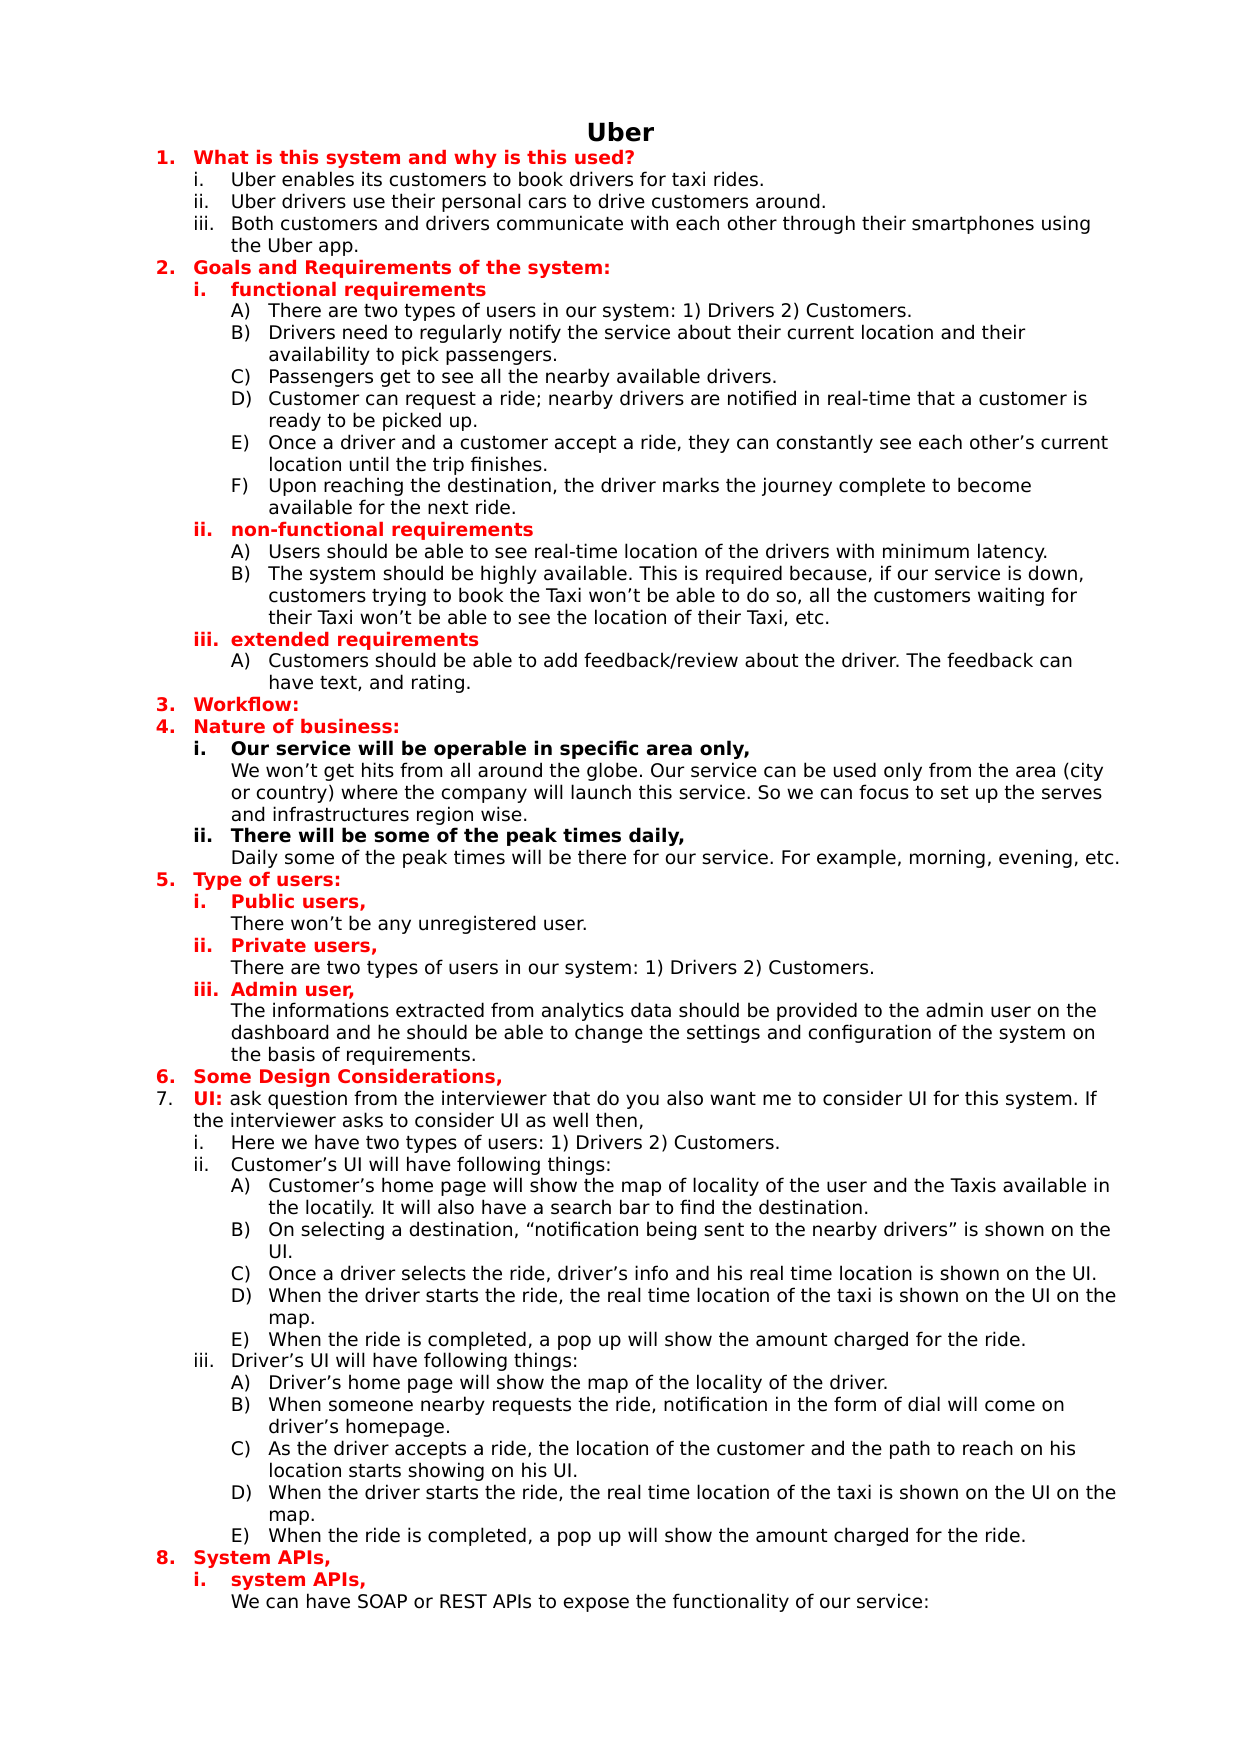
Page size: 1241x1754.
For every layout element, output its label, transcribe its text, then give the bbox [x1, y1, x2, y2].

list The system should be highly available. This is required because, if our service is down, customers trying to book the Taxi won’t be able to do so, all the customers waiting for their Taxi won’t be able to see the location of their Taxi, etc. [231, 563, 1122, 628]
list On selecting a destination, “notification being sent to the nearby drivers” is shown on the UI. [231, 1219, 1122, 1263]
list There are two types of users in our system: 1) Drivers 2) Customers. [231, 300, 1122, 322]
list We won’t get hits from all around the globe. Our service can be used only from the area (city or country) where the company will launch this service. So we can focus to set up the serves and infrastructures region wise. [193, 760, 1122, 825]
list System APIs, [156, 1547, 1122, 1569]
list Here we have two types of users: 1) Drivers 2) Customers. [193, 1132, 1122, 1153]
list Both customers and drivers communicate with each other through their smartphones using the Uber app. [193, 213, 1122, 257]
list Once a driver selects the ride, driver’s info and his real time location is shown on the UI. [231, 1263, 1122, 1285]
list Our service will be operable in specific area only, [193, 738, 1122, 760]
list Daily some of the peak times will be there for our service. For example, morning, evening, etc. [193, 847, 1122, 869]
list Driver’s home page will show the map of the locality of the driver. [231, 1372, 1122, 1394]
list non-functional requirements [193, 519, 1122, 541]
list We can have SOAP or REST APIs to expose the functionality of our service: [193, 1591, 1122, 1613]
list When the ride is completed, a pop up will show the amount charged for the ride. [231, 1328, 1122, 1350]
list Customer’s home page will show the map of locality of the user and the Taxis available in the locatily. It will also have a search bar to find the destination. [231, 1175, 1122, 1219]
list Type of users: [156, 869, 1122, 891]
list When the driver starts the ride, the real time location of the taxi is shown on the UI on the map. [231, 1285, 1122, 1328]
list As the driver accepts a ride, the location of the customer and the path to reach on his location starts showing on his UI. [231, 1438, 1122, 1482]
list extended requirements [193, 628, 1122, 650]
text Uber [118, 118, 1122, 147]
list Once a driver and a customer accept a ride, they can constantly see each other’s current location until the trip finishes. [231, 432, 1122, 475]
list UI: ask question from the interviewer that do you also want me to consider UI for this system. If the interviewer asks to consider UI as well then, [156, 1088, 1122, 1132]
list Workflow: [156, 694, 1122, 716]
list Customer can request a ride; nearby drivers are notified in real-time that a customer is ready to be picked up. [231, 388, 1122, 432]
list Users should be able to see real-time location of the drivers with minimum latency. [231, 541, 1122, 563]
list There won’t be any unregistered user. [193, 913, 1122, 935]
list Public users, [193, 891, 1122, 913]
list Admin user, [193, 978, 1122, 1000]
list Upon reaching the destination, the driver marks the journey complete to become available for the next ride. [231, 475, 1122, 519]
list Some Design Considerations, [156, 1066, 1122, 1088]
list Customer’s UI will have following things: [193, 1153, 1122, 1175]
list What is this system and why is this used? [156, 147, 1122, 169]
list Private users, [193, 935, 1122, 957]
list There will be some of the peak times daily, [193, 825, 1122, 847]
list Driver’s UI will have following things: [193, 1350, 1122, 1372]
list Customers should be able to add feedback/review about the driver. The feedback can have text, and rating. [231, 650, 1122, 694]
list Goals and Requirements of the system: [156, 257, 1122, 278]
list When the ride is completed, a pop up will show the amount charged for the ride. [231, 1525, 1122, 1547]
list Uber enables its customers to book drivers for taxi rides. [193, 169, 1122, 191]
list Drivers need to regularly notify the service about their current location and their availability to pick passengers. [231, 322, 1122, 366]
list When someone nearby requests the ride, notification in the form of dial will come on driver’s homepage. [231, 1394, 1122, 1438]
list functional requirements [193, 278, 1122, 300]
list Passengers get to see all the nearby available drivers. [231, 366, 1122, 388]
list The informations extracted from analytics data should be provided to the admin user on the dashboard and he should be able to change the settings and configuration of the system on the basis of requirements. [193, 1000, 1122, 1066]
list system APIs, [193, 1569, 1122, 1591]
list Nature of business: [156, 716, 1122, 738]
list Uber drivers use their personal cars to drive customers around. [193, 191, 1122, 213]
list There are two types of users in our system: 1) Drivers 2) Customers. [193, 957, 1122, 978]
list When the driver starts the ride, the real time location of the taxi is shown on the UI on the map. [231, 1482, 1122, 1525]
